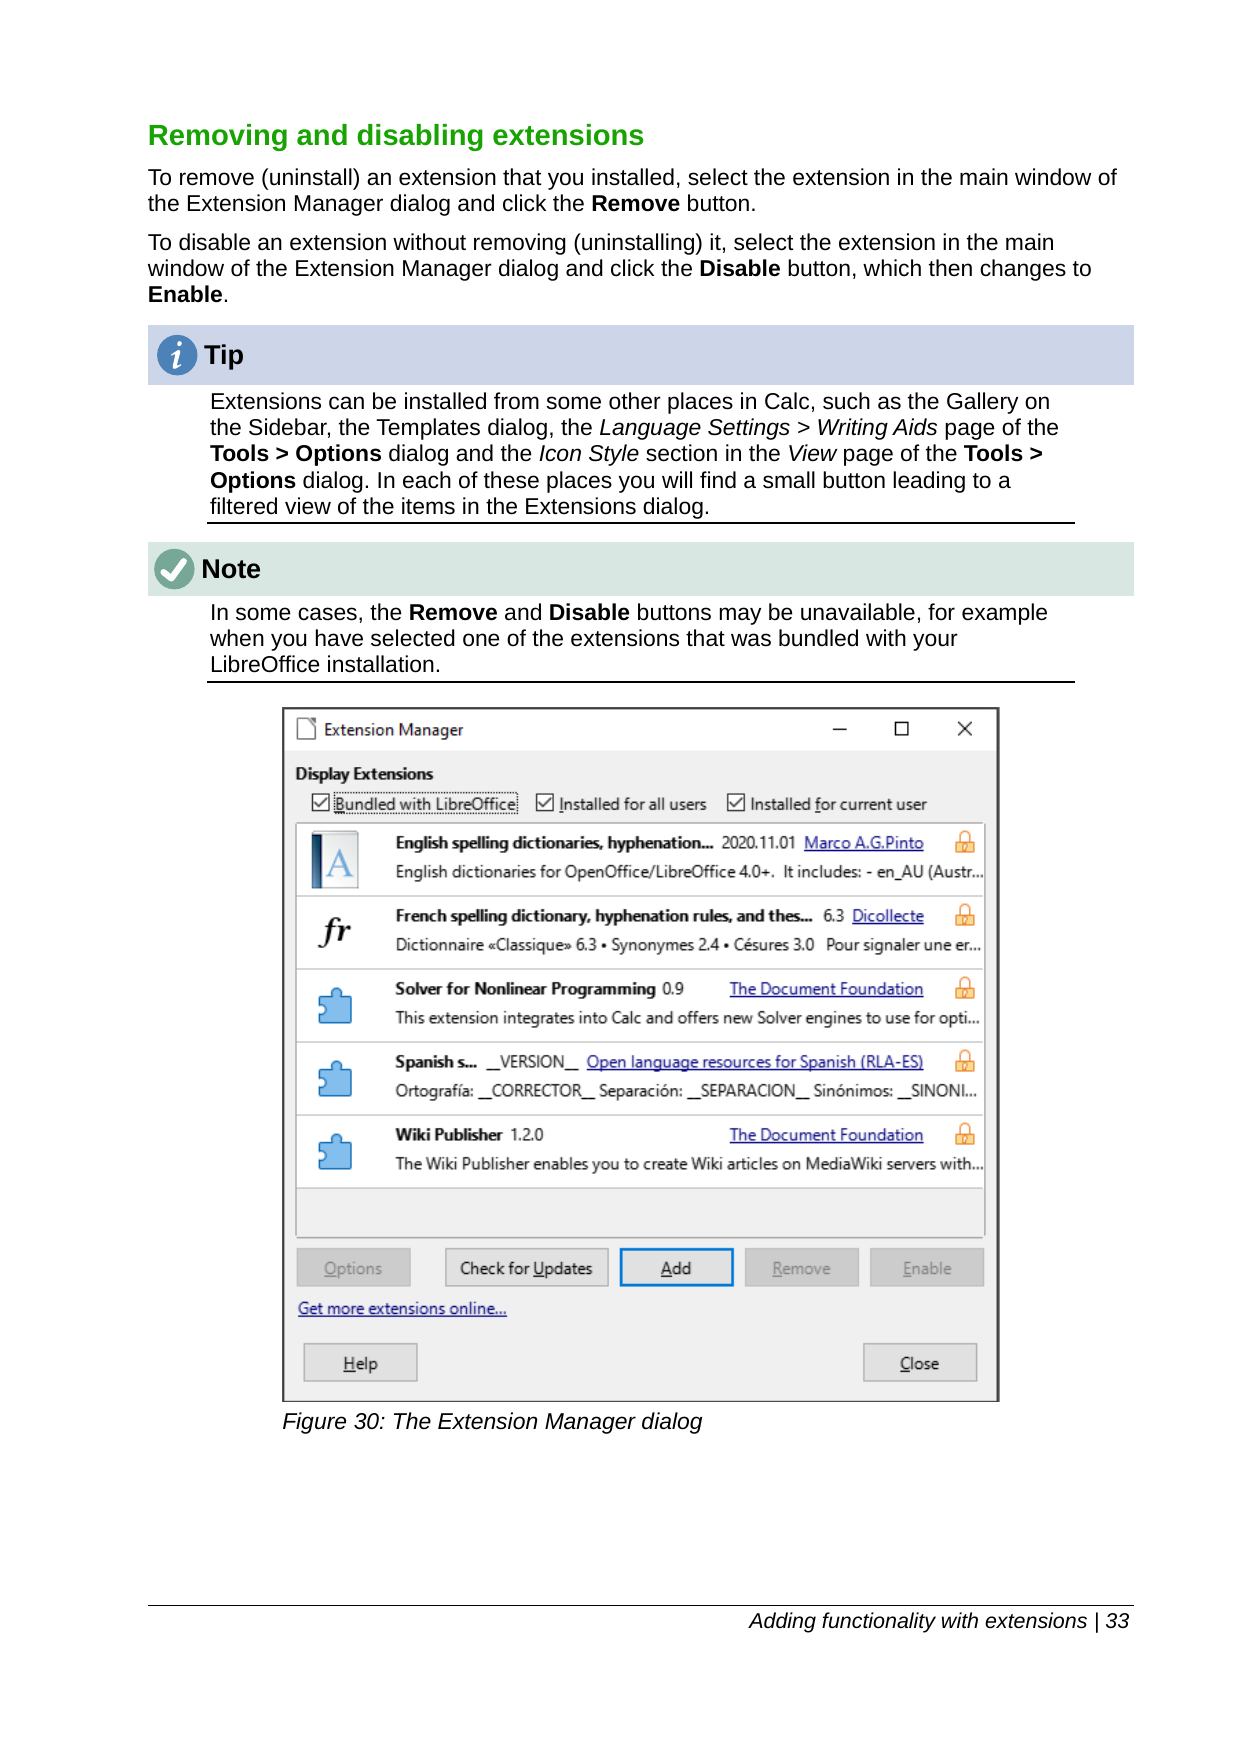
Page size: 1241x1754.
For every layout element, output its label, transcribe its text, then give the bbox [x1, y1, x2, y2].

text To remove (uninstall) an extension that you installed, select the extension in the main window of the Extension Manager dialog and click the Remove button. [148, 163, 1134, 216]
picture [282, 707, 1000, 1402]
text To disable an extension without removing (uninstalling) it, select the extension in the main window of the Extension Manager dialog and click the Disable button, which then changes to Enable. [148, 229, 1134, 308]
subtitle Note [148, 542, 1134, 596]
text [282, 701, 999, 707]
text Figure 30: The Extension Manager dialog [282, 1402, 999, 1434]
text In some cases, the Remove and Disable buttons may be unavailable, for example when you have selected one of the extensions that was bundled with your LibreOffice installation. [207, 596, 1075, 681]
subtitle Tip [148, 325, 1134, 385]
subtitle Removing and disabling extensions [148, 118, 1134, 152]
text Extensions can be installed from some other places in Calc, such as the Gallery on the Sidebar, the Templates dialog, the Language Settings > Writing Aids page of the Tools > Options dialog and the Icon Style section in the View page of the Tools > Options dialog. In each of these places you will find a small button leading to a filtered view of the items in the Extensions dialog. [207, 385, 1075, 522]
